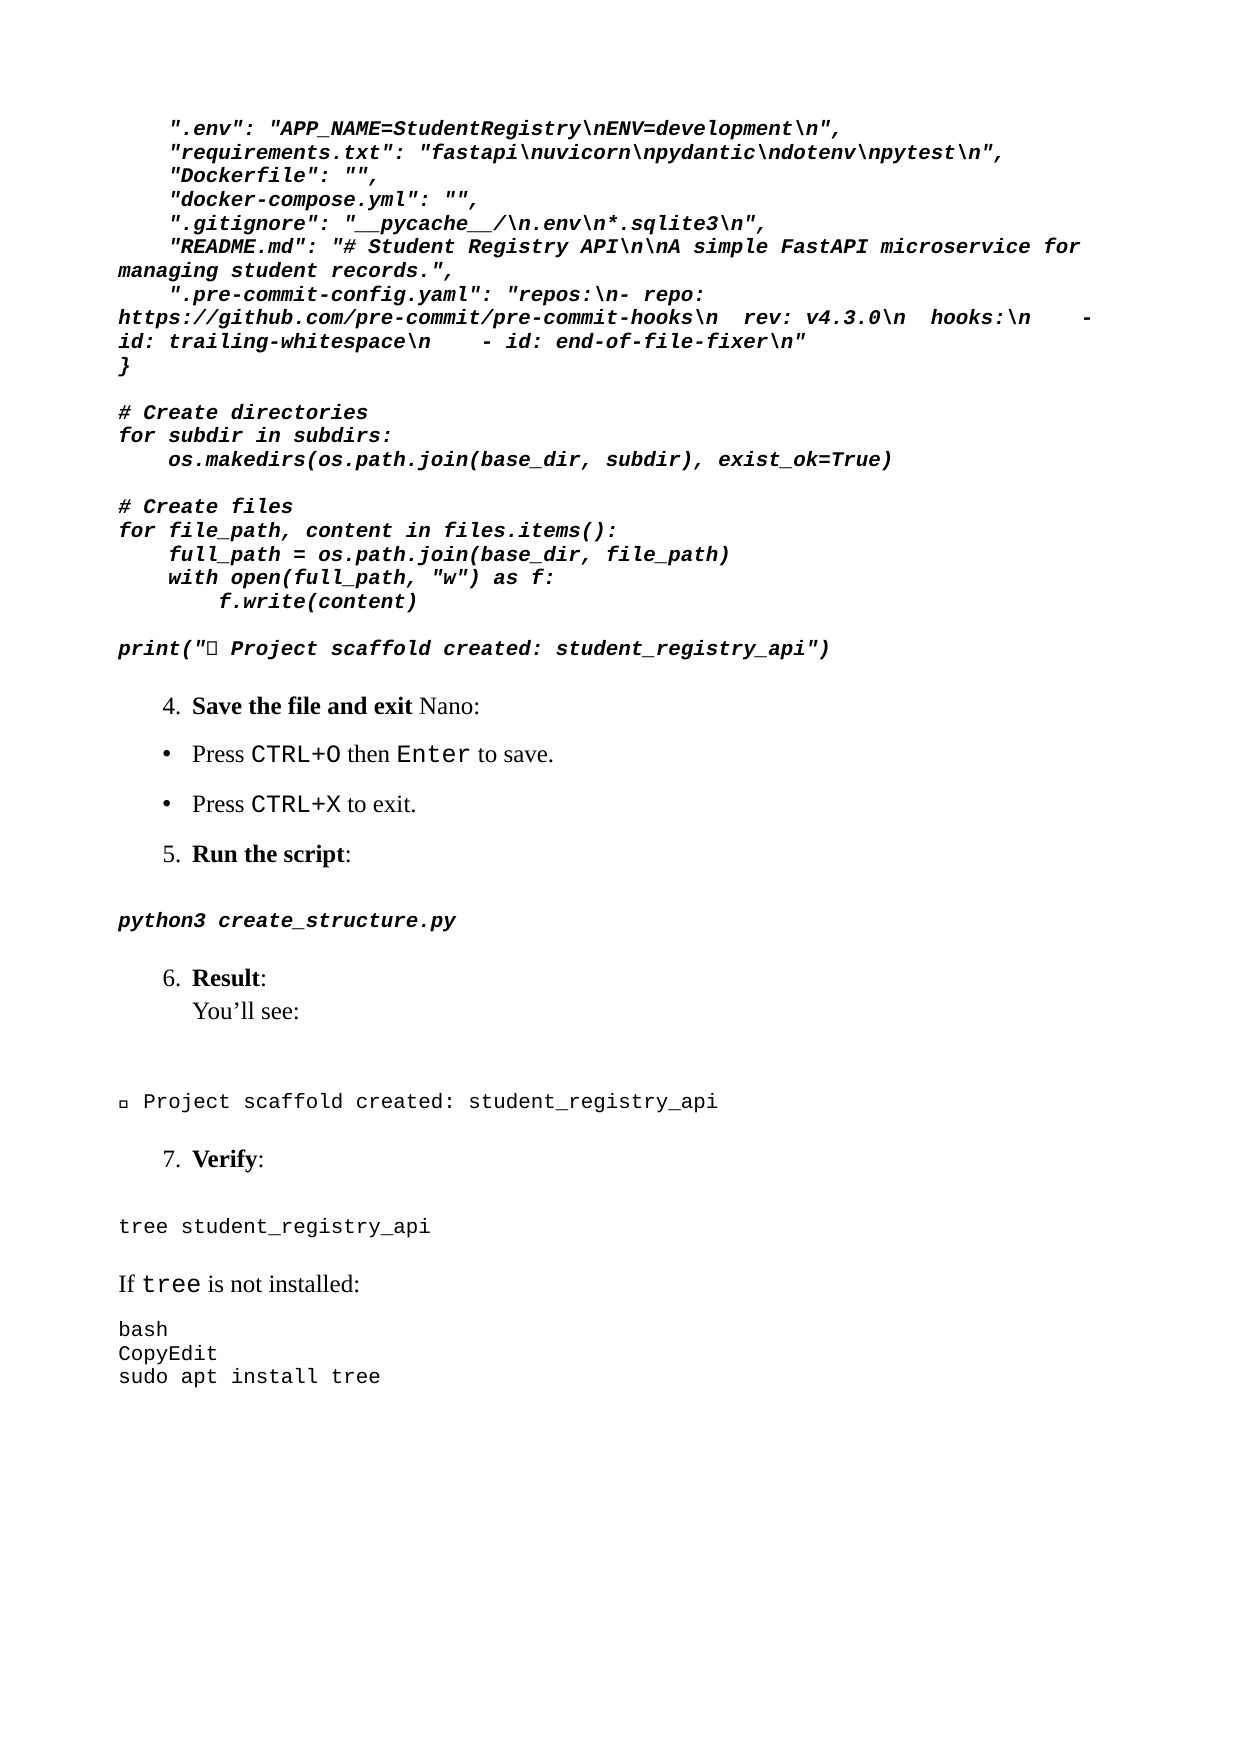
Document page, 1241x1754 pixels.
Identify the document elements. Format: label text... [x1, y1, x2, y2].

text ".gitignore": "__pycache__/\n.env\n*.sqlite3\n", [118, 213, 1122, 236]
text f.write(content) [118, 591, 1122, 615]
list Press CTRL+O then Enter to save. [162, 739, 1122, 770]
text for file_path, content in files.items(): [118, 520, 1122, 544]
text for subdir in subdirs: [118, 426, 1122, 449]
text print("✅ Project scaffold created: student_registry_api") [118, 638, 1122, 662]
list Run the script: [162, 839, 1122, 868]
text bash [118, 1319, 1122, 1342]
text with open(full_path, "w") as f: [118, 567, 1122, 591]
list Verify: [162, 1144, 1122, 1173]
text full_path = os.path.join(base_dir, file_path) [118, 544, 1122, 567]
text python3 create_structure.py [118, 910, 1122, 934]
text ".env": "APP_NAME=StudentRegistry\nENV=development\n", [118, 118, 1122, 142]
text "Dockerfile": "", [118, 165, 1122, 189]
text If tree is not installed: [118, 1269, 1122, 1300]
text # Create directories [118, 402, 1122, 426]
text ".pre-commit-config.yaml": "repos:\n- repo: https://github.com/pre-commit/pre-commit-hooks\n rev: v4.3.0\n hooks:\n - id: trailing-whitespace\n - id: end-of-file-fixer\n" [118, 284, 1122, 354]
text "docker-compose.yml": "", [118, 189, 1122, 213]
list Result: You’ll see: [162, 963, 1122, 1025]
text tree student_registry_api [118, 1216, 1122, 1239]
text ✅ Project scaffold created: student_registry_api [118, 1091, 1122, 1115]
text "requirements.txt": "fastapi\nuvicorn\npydantic\ndotenv\npytest\n", [118, 142, 1122, 165]
text os.makedirs(os.path.join(base_dir, subdir), exist_ok=True) [118, 449, 1122, 473]
text sudo apt install tree [118, 1366, 1122, 1390]
text # Create files [118, 496, 1122, 520]
list Save the file and exit Nano: [162, 691, 1122, 720]
text "README.md": "# Student Registry API\n\nA simple FastAPI microservice for managing student records.", [118, 236, 1122, 284]
text CopyEdit [118, 1342, 1122, 1366]
text } [118, 354, 1122, 378]
list Press CTRL+X to exit. [162, 789, 1122, 820]
